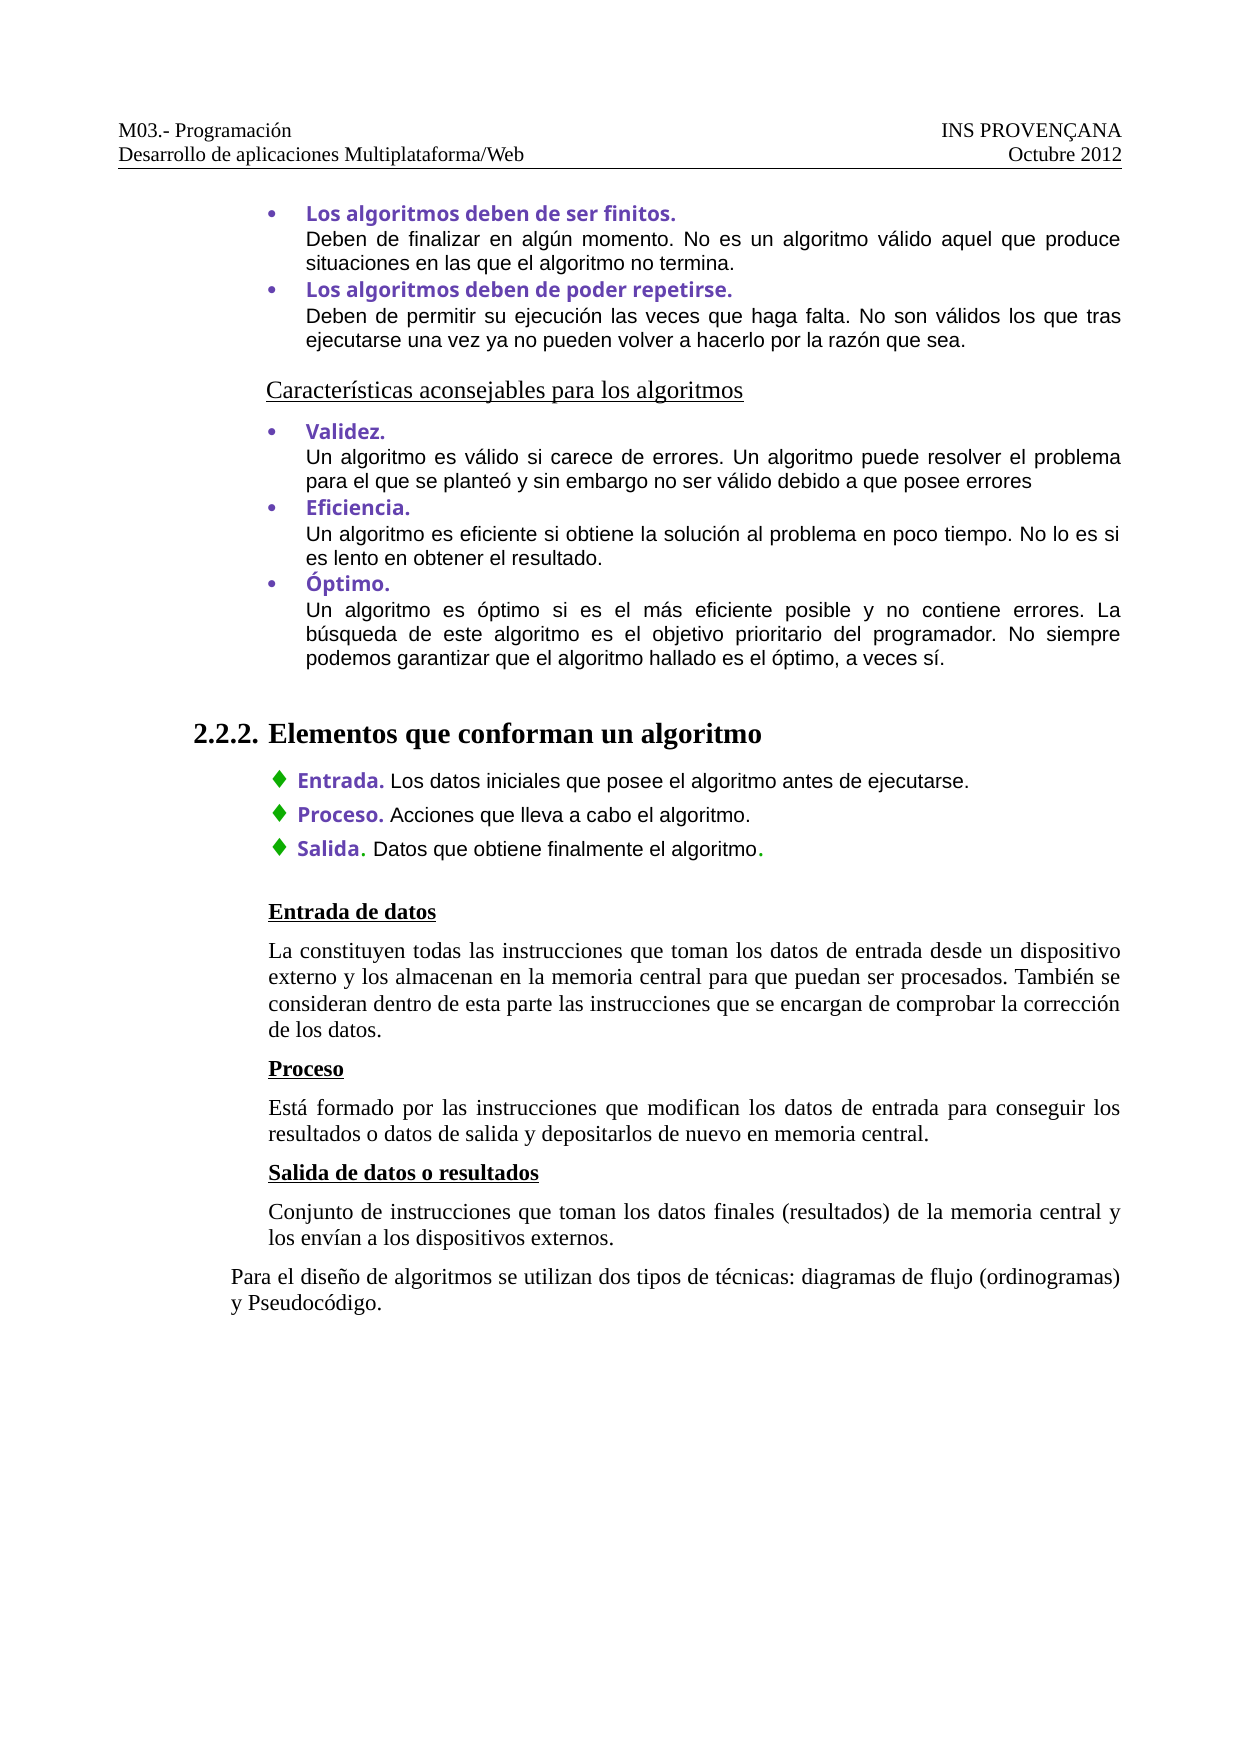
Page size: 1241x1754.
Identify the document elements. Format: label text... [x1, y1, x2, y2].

list Validez. [268, 417, 1122, 445]
text Un algoritmo es eficiente si obtiene la solución al problema en poco tiempo. No lo es si es lento en obtener el resultado. [306, 522, 1122, 569]
text ♦ Proceso. Acciones que lleva a cabo el algoritmo. [268, 796, 1122, 830]
text Entrada de datos [268, 898, 1122, 924]
text Salida de datos o resultados [268, 1159, 1122, 1185]
text ♦ Entrada. Los datos iniciales que posee el algoritmo antes de ejecutarse. [268, 762, 1122, 796]
list Los algoritmos deben de poder repetirse. [268, 275, 1122, 304]
text Conjunto de instrucciones que toman los datos finales (resultados) de la memoria central y los envían a los dispositivos externos. [268, 1198, 1122, 1251]
text Está formado por las instrucciones que modifican los datos de entrada para conseguir los resultados o datos de salida y depositarlos de nuevo en memoria central. [268, 1094, 1122, 1146]
list Óptimo. [268, 569, 1122, 598]
text Para el diseño de algoritmos se utilizan dos tipos de técnicas: diagramas de flujo (ordinogramas) y Pseudocódigo. [231, 1263, 1122, 1316]
text Un algoritmo es válido si carece de errores. Un algoritmo puede resolver el problema para el que se planteó y sin embargo no ser válido debido a que posee errores [306, 445, 1122, 493]
list Características aconsejables para los algoritmos [266, 376, 1122, 404]
list Los algoritmos deben de ser finitos. [268, 199, 1122, 227]
text Proceso [268, 1055, 1122, 1081]
text Deben de permitir su ejecución las veces que haga falta. No son válidos los que tras ejecutarse una vez ya no pueden volver a hacerlo por la razón que sea. [306, 304, 1122, 352]
list Elementos que conforman un algoritmo [193, 716, 1122, 749]
text La constituyen todas las instrucciones que toman los datos de entrada desde un dispositivo externo y los almacenan en la memoria central para que puedan ser procesados. También se consideran dentro de esta parte las instrucciones que se encargan de comprobar la corrección de los datos. [268, 937, 1122, 1042]
text ♦ Salida. Datos que obtiene finalmente el algoritmo. [268, 830, 1122, 864]
text Un algoritmo es óptimo si es el más eficiente posible y no contiene errores. La búsqueda de este algoritmo es el objetivo prioritario del programador. No siempre podemos garantizar que el algoritmo hallado es el óptimo, a veces sí. [306, 598, 1122, 670]
list Eficiencia. [268, 493, 1122, 522]
text Deben de finalizar en algún momento. No es un algoritmo válido aquel que produce situaciones en las que el algoritmo no termina. [306, 227, 1122, 275]
